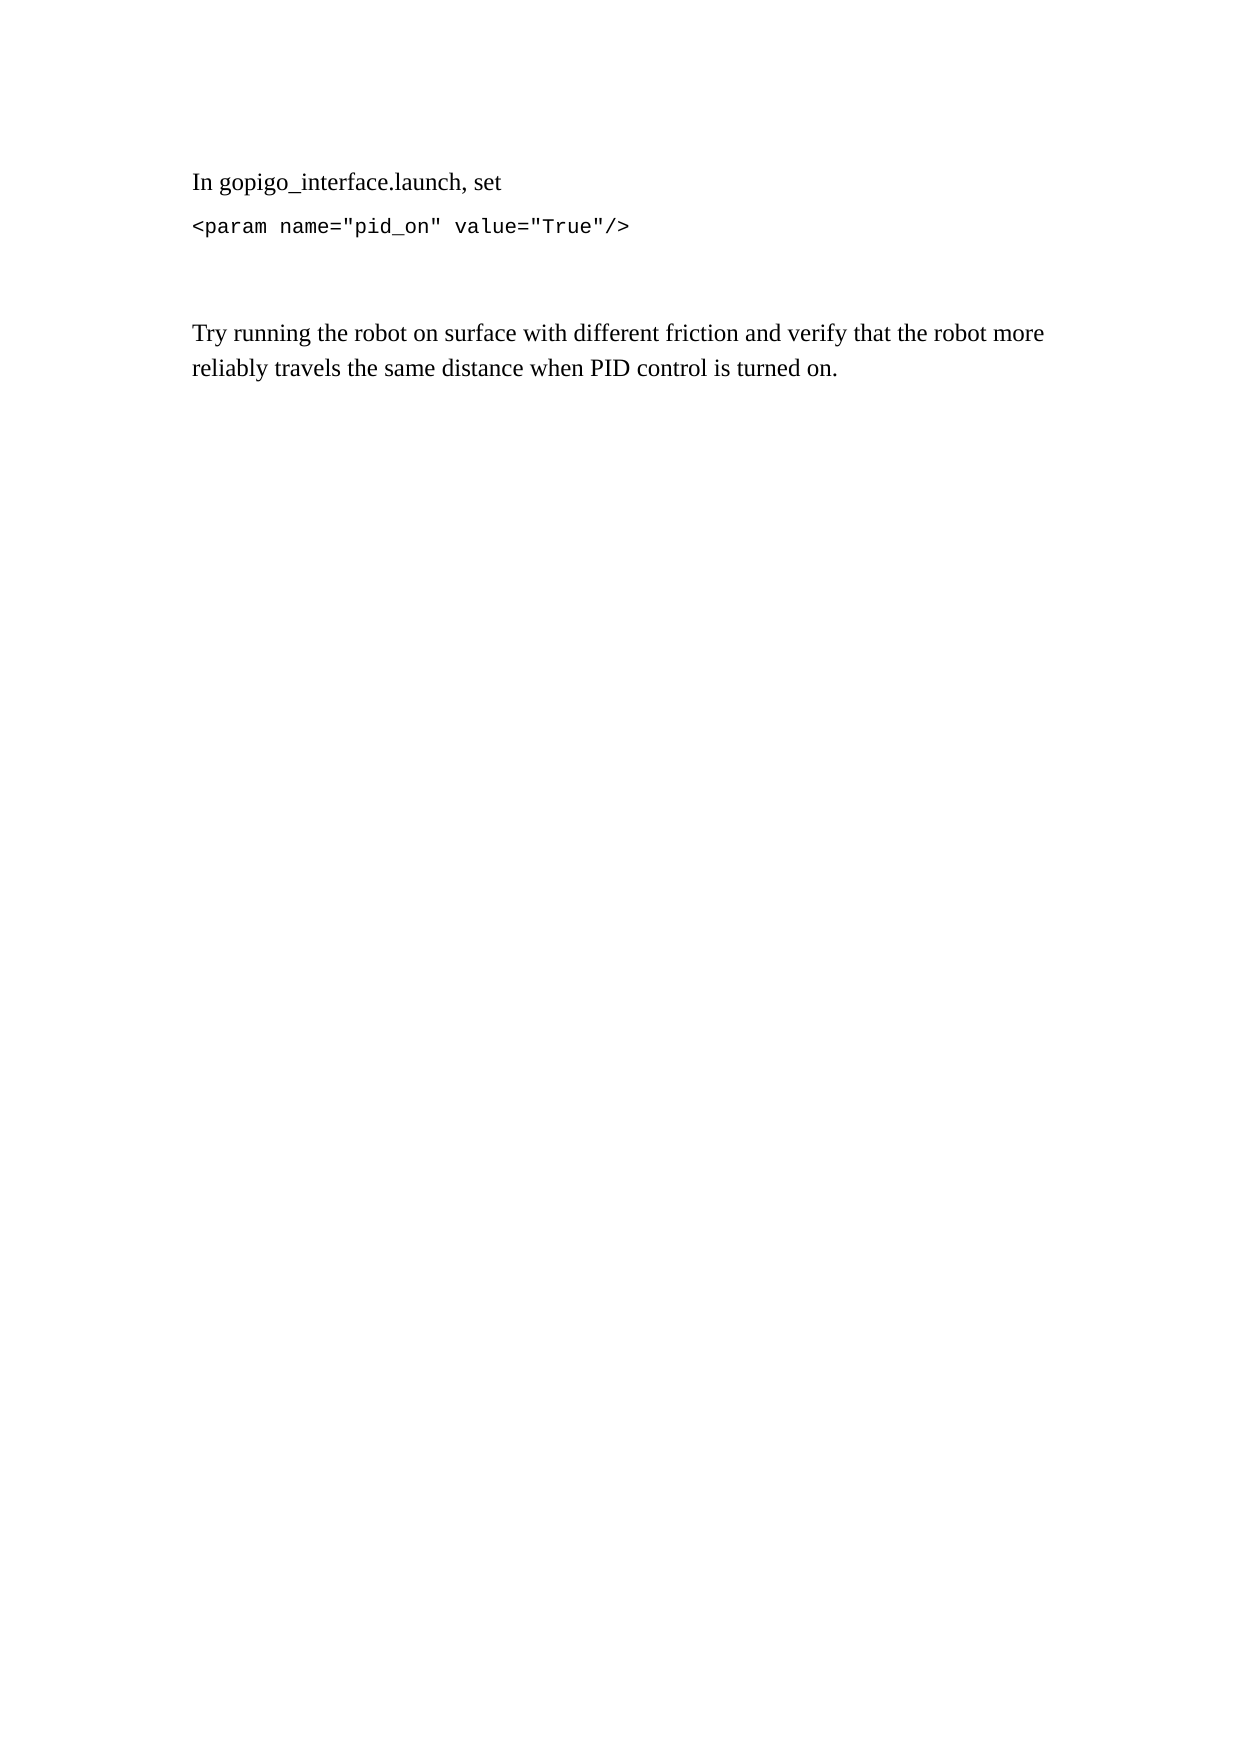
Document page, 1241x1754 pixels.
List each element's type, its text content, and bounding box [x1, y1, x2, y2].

list Try running the robot on surface with different friction and verify that the robot more reliably travels the same distance when PID control is turned on. [162, 318, 1122, 382]
list <param name="pid_on" value="True"/> [162, 216, 1122, 240]
list In gopigo_interface.launch, set [162, 167, 1122, 196]
